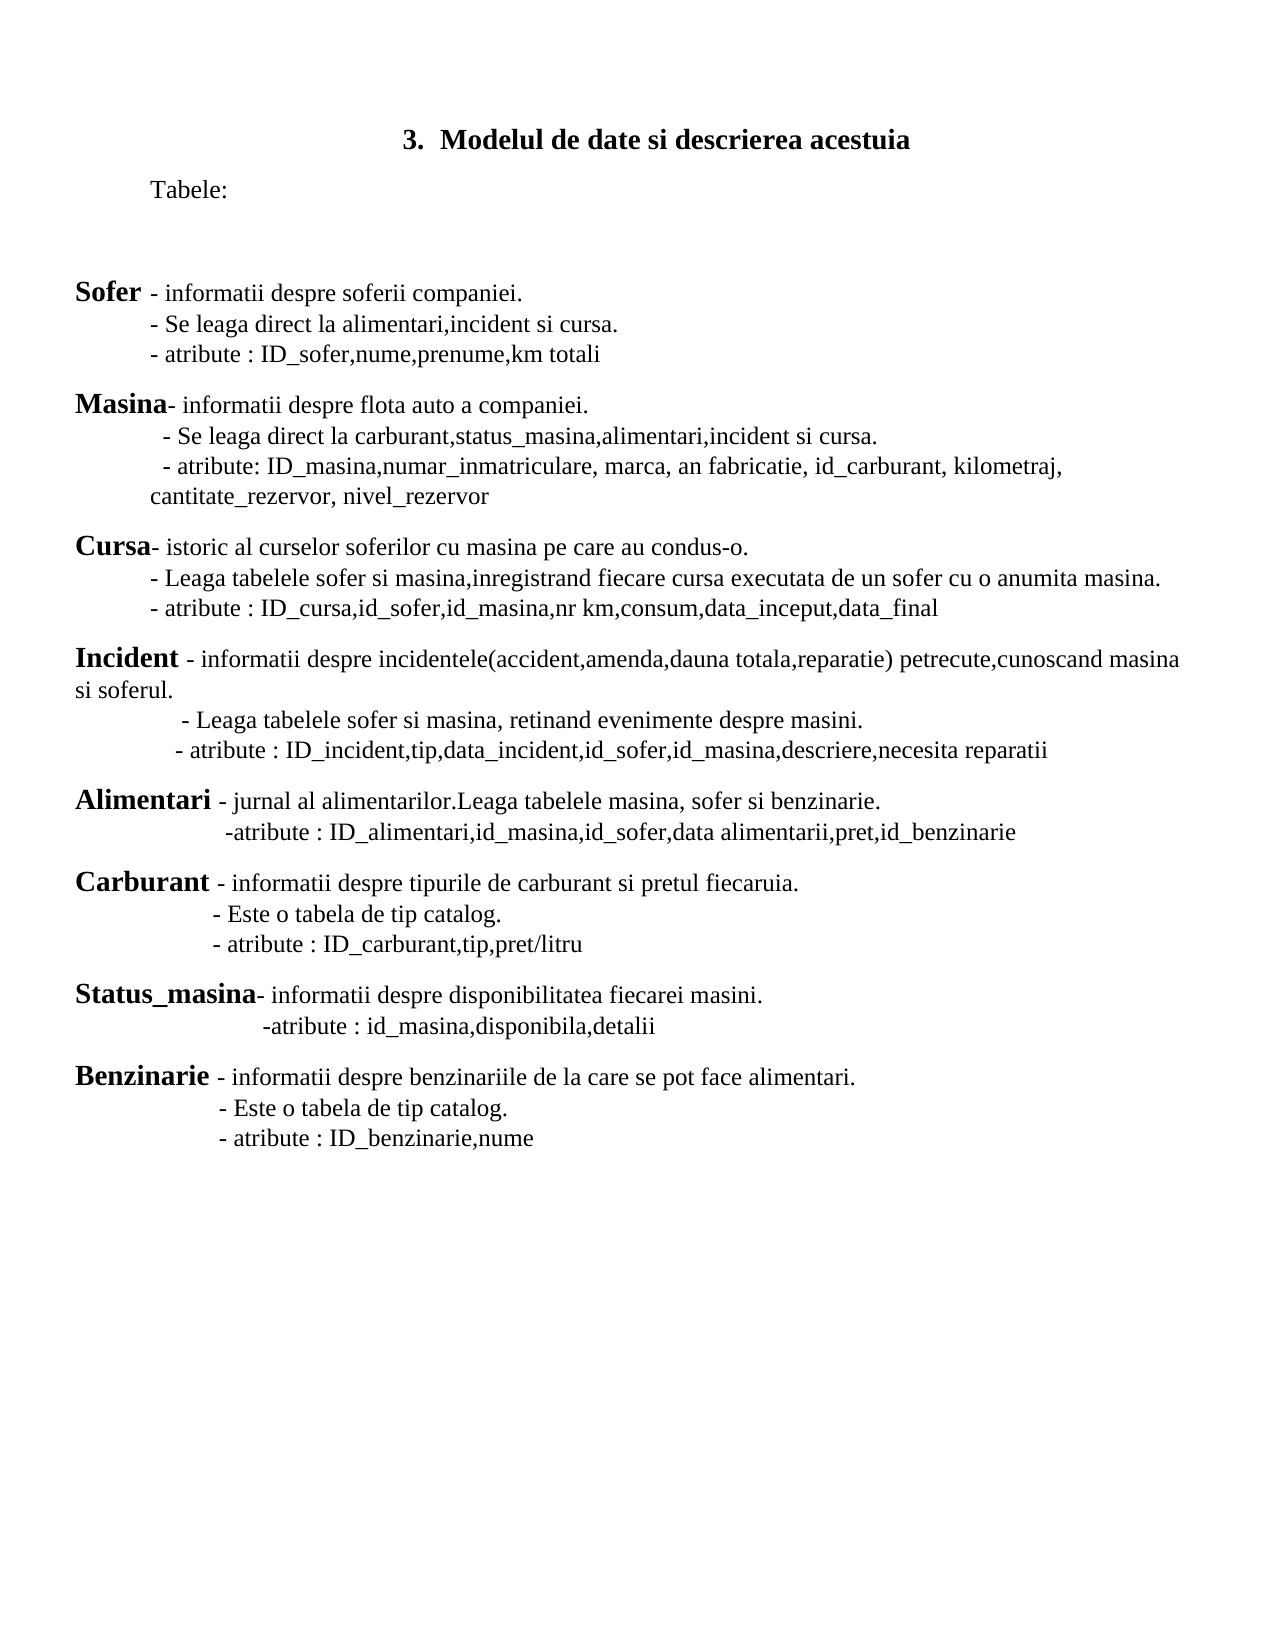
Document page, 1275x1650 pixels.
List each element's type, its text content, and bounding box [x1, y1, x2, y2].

text - atribute : ID_benzinarie,nume [75, 1123, 1200, 1152]
text - Leaga tabelele sofer si masina,inregistrand fiecare cursa executata de un sofer cu o anumita masina. [75, 563, 1200, 592]
text Masina- informatii despre flota auto a companiei. [75, 386, 1200, 419]
text - Leaga tabelele sofer si masina, retinand evenimente despre masini. [150, 705, 1200, 734]
text - atribute : ID_incident,tip,data_incident,id_sofer,id_masina,descriere,necesita reparatii [150, 735, 1200, 764]
list - atribute : ID_sofer,nume,prenume,km totali [150, 339, 1200, 368]
text -atribute : ID_alimentari,id_masina,id_sofer,data alimentarii,pret,id_benzinarie [150, 817, 1200, 846]
text Carburant - informatii despre tipurile de carburant si pretul fiecaruia. [75, 864, 1200, 897]
text - Se leaga direct la carburant,status_masina,alimentari,incident si cursa. [150, 421, 1200, 450]
list -atribute : id_masina,disponibila,detalii [262, 1011, 1200, 1040]
text Benzinarie - informatii despre benzinariile de la care se pot face alimentari. [75, 1058, 1200, 1091]
text - Se leaga direct la alimentari,incident si cursa. [75, 309, 1200, 338]
list Tabele: [150, 174, 1200, 204]
text Cursa- istoric al curselor soferilor cu masina pe care au condus-o. [75, 528, 1200, 561]
text - atribute : ID_cursa,id_sofer,id_masina,nr km,consum,data_inceput,data_final [75, 593, 1200, 622]
list Modelul de date si descrierea acestuia [112, 122, 1200, 155]
text Incident - informatii despre incidentele(accident,amenda,dauna totala,reparatie) petrecute,cunoscand masina si soferul. [75, 640, 1200, 704]
text Alimentari - jurnal al alimentarilor.Leaga tabelele masina, sofer si benzinarie. [75, 782, 1200, 815]
text - Este o tabela de tip catalog. [150, 1093, 1200, 1122]
text - atribute : ID_carburant,tip,pret/litru [150, 929, 1200, 958]
text Sofer - informatii despre soferii companiei. [75, 274, 1200, 307]
text - Este o tabela de tip catalog. [150, 899, 1200, 928]
text Status_masina- informatii despre disponibilitatea fiecarei masini. [75, 976, 1200, 1009]
list - atribute: ID_masina,numar_inmatriculare, marca, an fabricatie, id_carburant, kilometraj, cantitate_rezervor, nivel_rezervor [150, 451, 1200, 510]
